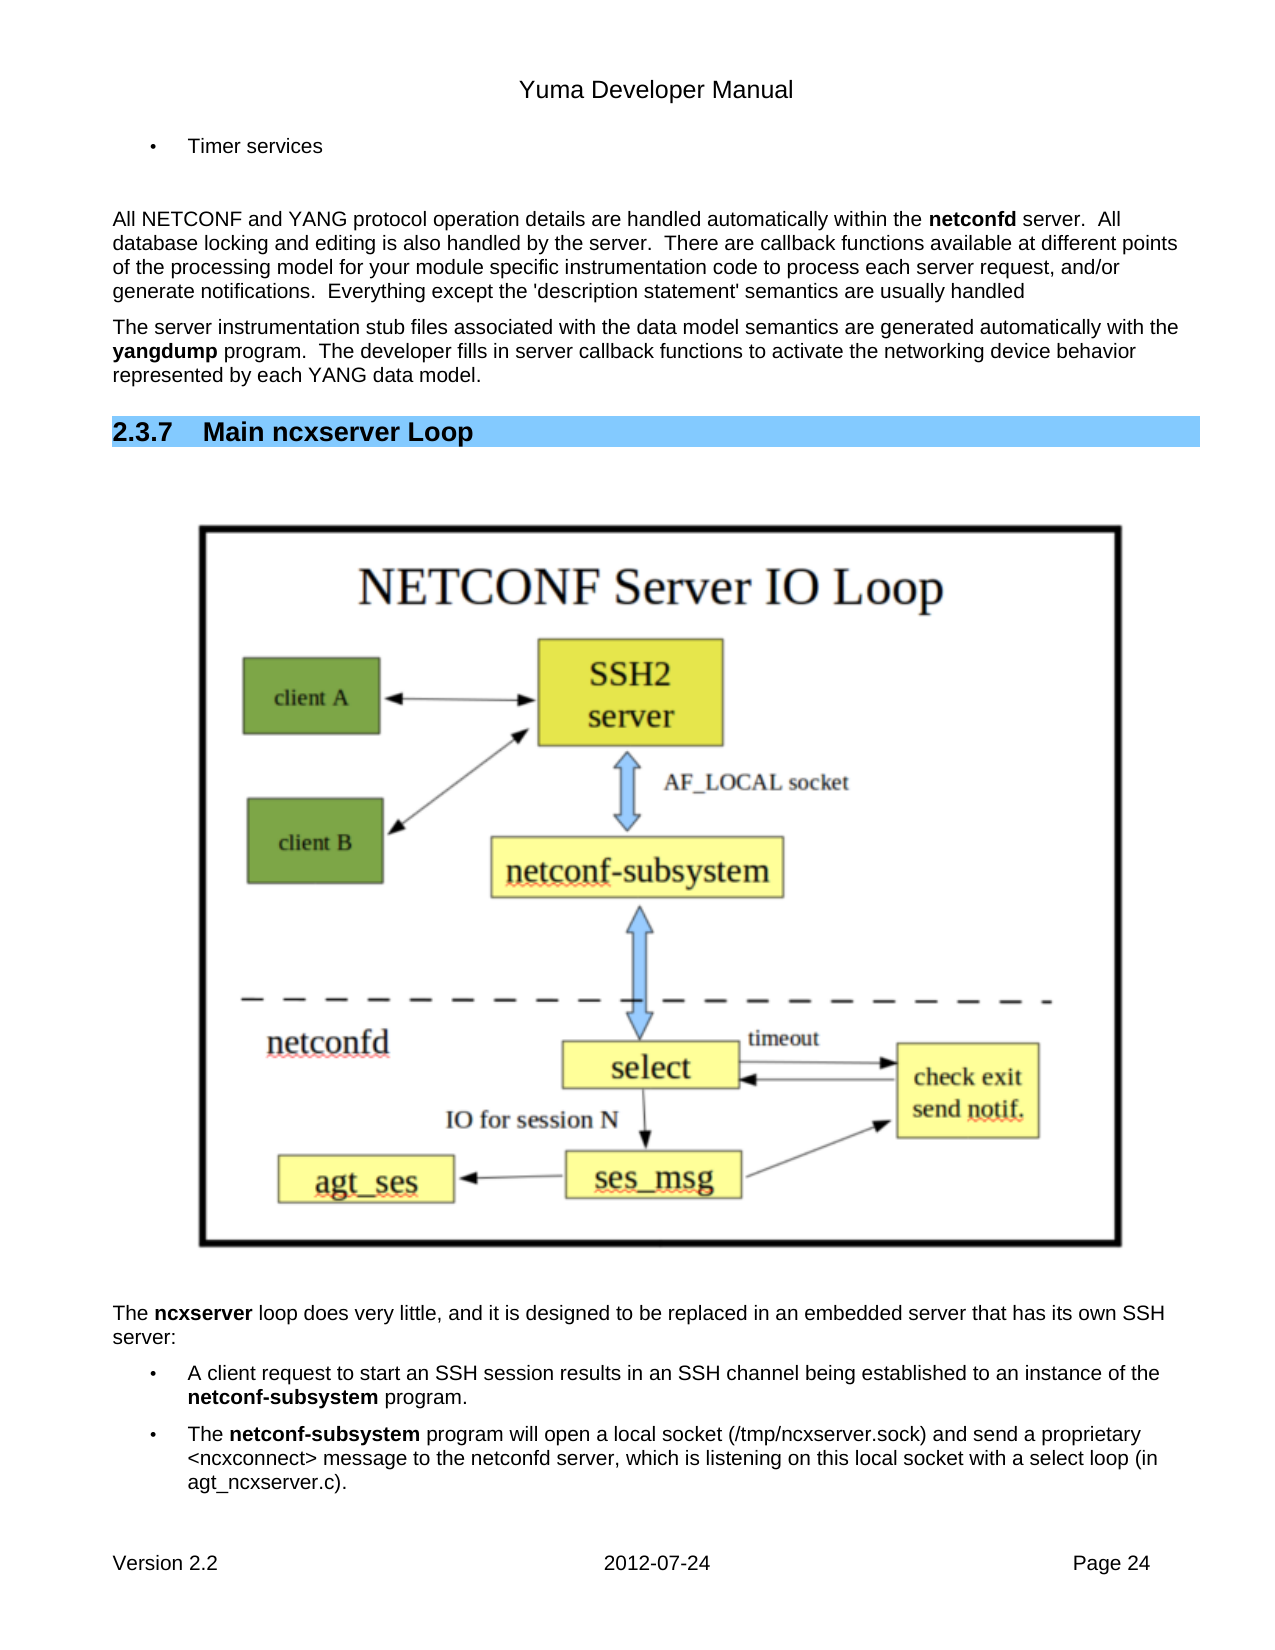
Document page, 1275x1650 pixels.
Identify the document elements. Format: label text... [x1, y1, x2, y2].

text The server instrumentation stub files associated with the data model semantics are generated automatically with the yangdump program. The developer fills in server callback functions to activate the networking device behavior represented by each YANG data model. [112, 315, 1200, 387]
list A client request to start an SSH session results in an SSH channel being established to an instance of the netconf-subsystem program. [150, 1361, 1200, 1409]
list Timer services [150, 134, 1200, 158]
text All NETCONF and YANG protocol operation details are handled automatically within the netconfd server. All database locking and editing is also handled by the server. There are callback functions available at different points of the processing model for your module specific instrumentation code to process each server request, and/or generate notifications. Everything except the 'description statement' semantics are usually handled [112, 207, 1200, 302]
picture [167, 512, 1146, 1265]
text The ncxserver loop does very little, and it is designed to be replaced in an embedded server that has its own SSH server: [112, 1301, 1200, 1349]
list The netconf-subsystem program will open a local socket (/tmp/ncxserver.sock) and send a proprietary <ncxconnect> message to the netconfd server, which is listening on this local socket with a select loop (in agt_ncxserver.c). [150, 1422, 1200, 1493]
subtitle Main ncxserver Loop [112, 416, 1200, 447]
